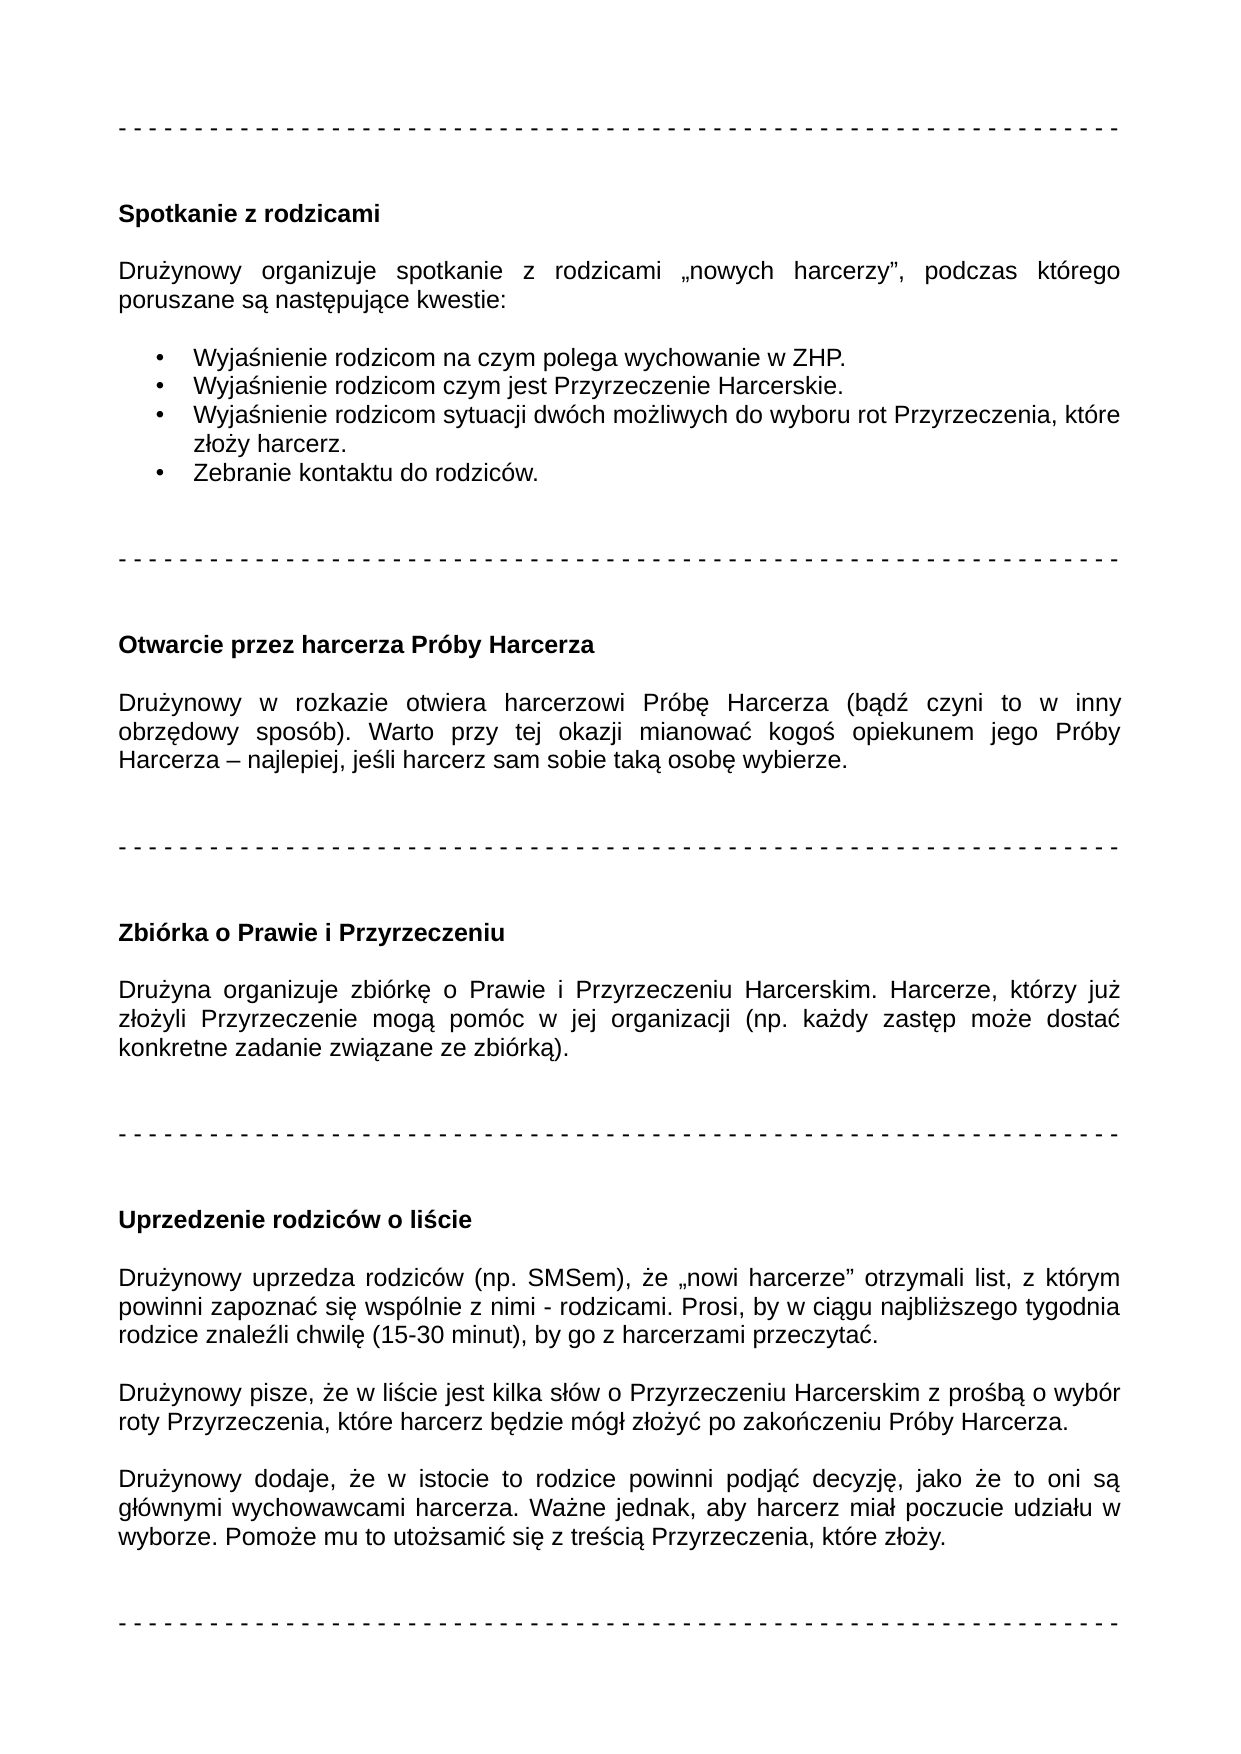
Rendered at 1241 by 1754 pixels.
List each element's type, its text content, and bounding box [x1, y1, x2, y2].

list Wyjaśnienie rodzicom na czym polega wychowanie w ZHP. [156, 342, 1122, 371]
text Drużynowy dodaje, że w istocie to rodzice powinni podjąć decyzję, jako że to oni są głównymi wychowawcami harcerza. Ważne jednak, aby harcerz miał poczucie udziału w wyborze. Pomoże mu to utożsamić się z treścią Przyrzeczenia, które złoży. [118, 1464, 1122, 1550]
text Drużynowy pisze, że w liście jest kilka słów o Przyrzeczeniu Harcerskim z prośbą o wybór roty Przyrzeczenia, które harcerz będzie mógł złożyć po zakończeniu Próby Harcerza. [118, 1378, 1122, 1435]
text Drużynowy w rozkazie otwiera harcerzowi Próbę Harcerza (bądź czyni to w inny obrzędowy sposób). Warto przy tej okazji mianować kogoś opiekunem jego Próby Harcerza – najlepiej, jeśli harcerz sam sobie taką osobę wybierze. [118, 688, 1122, 774]
text Drużynowy organizuje spotkanie z rodzicami „nowych harcerzy”, podczas którego poruszane są następujące kwestie: [118, 256, 1122, 314]
text - - - - - - - - - - - - - - - - - - - - - - - - - - - - - - - - - - - - - - - - - - - - - - - - - - - - - - - - - - - - - - - - - - [118, 1608, 1122, 1637]
text Drużyna organizuje zbiórkę o Prawie i Przyrzeczeniu Harcerskim. Harcerze, którzy już złożyli Przyrzeczenie mogą pomóc w jej organizacji (np. każdy zastęp może dostać konkretne zadanie związane ze zbiórką). [118, 975, 1122, 1062]
text - - - - - - - - - - - - - - - - - - - - - - - - - - - - - - - - - - - - - - - - - - - - - - - - - - - - - - - - - - - - - - - - - - [118, 544, 1122, 573]
text - - - - - - - - - - - - - - - - - - - - - - - - - - - - - - - - - - - - - - - - - - - - - - - - - - - - - - - - - - - - - - - - - - [118, 1119, 1122, 1148]
text Spotkanie z rodzicami [118, 199, 1122, 227]
list Wyjaśnienie rodzicom czym jest Przyrzeczenie Harcerskie. [156, 371, 1122, 400]
text Uprzedzenie rodziców o liście [118, 1205, 1122, 1234]
list Zebranie kontaktu do rodziców. [156, 458, 1122, 487]
text - - - - - - - - - - - - - - - - - - - - - - - - - - - - - - - - - - - - - - - - - - - - - - - - - - - - - - - - - - - - - - - - - - [118, 112, 1122, 141]
list Wyjaśnienie rodzicom sytuacji dwóch możliwych do wyboru rot Przyrzeczenia, które złoży harcerz. [156, 400, 1122, 458]
text Otwarcie przez harcerza Próby Harcerza [118, 630, 1122, 659]
text Zbiórka o Prawie i Przyrzeczeniu [118, 918, 1122, 947]
text - - - - - - - - - - - - - - - - - - - - - - - - - - - - - - - - - - - - - - - - - - - - - - - - - - - - - - - - - - - - - - - - - - [118, 832, 1122, 860]
text Drużynowy uprzedza rodziców (np. SMSem), że „nowi harcerze” otrzymali list, z którym powinni zapoznać się wspólnie z nimi - rodzicami. Prosi, by w ciągu najbliższego tygodnia rodzice znaleźli chwilę (15-30 minut), by go z harcerzami przeczytać. [118, 1263, 1122, 1349]
